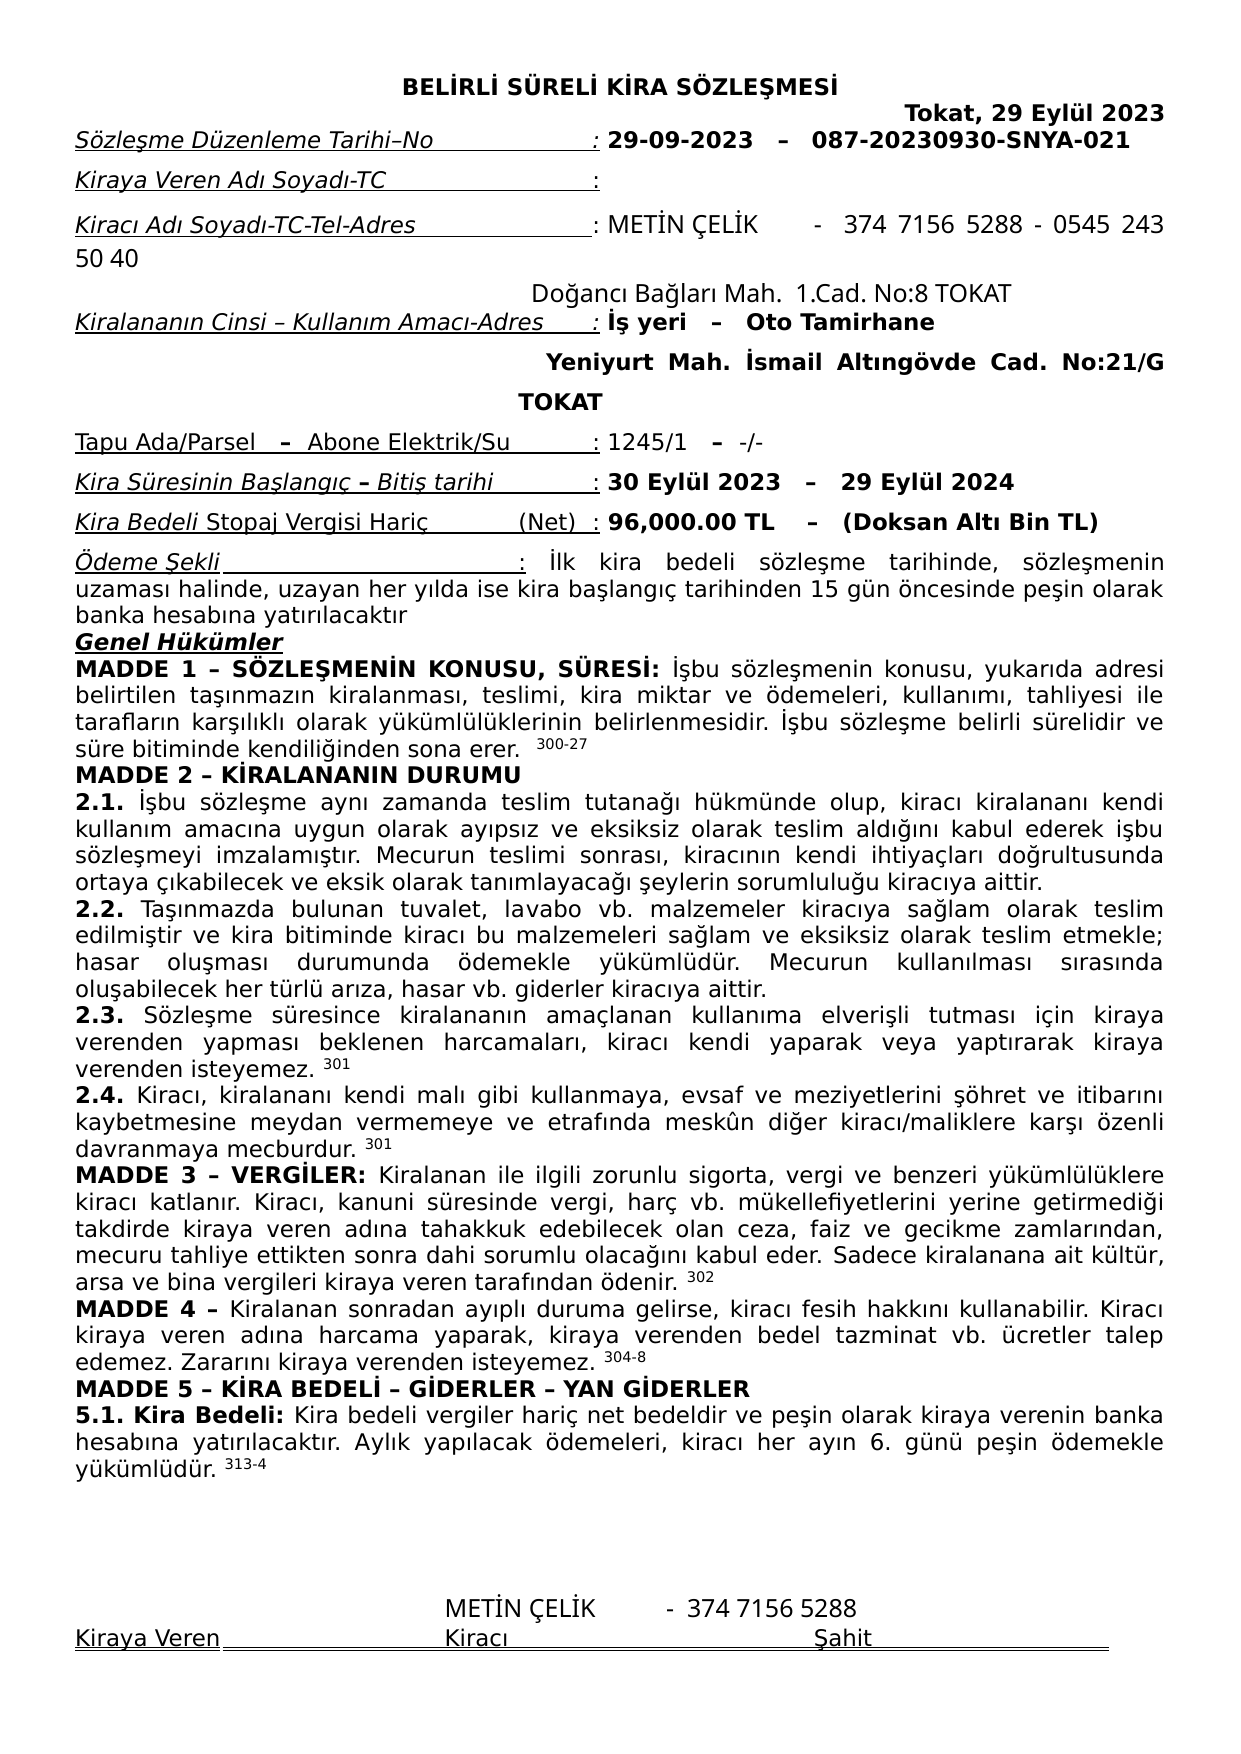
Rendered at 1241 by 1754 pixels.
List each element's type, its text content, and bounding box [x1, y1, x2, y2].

text Ödeme Şekli : İlk kira bedeli sözleşme tarihinde, sözleşmenin uzaması halinde, uzayan her yılda ise kira başlangıç tarihinden 15 gün öncesinde peşin olarak banka hesabına yatırılacaktır [75, 549, 1165, 629]
text Tapu Ada/Parsel – Abone Elektrik/Su : 1245/1 – -/- [75, 429, 1165, 456]
text 2.1. İşbu sözleşme aynı zamanda teslim tutanağı hükmünde olup, kiracı kiralananı kendi kullanım amacına uygun olarak ayıpsız ve eksiksiz olarak teslim aldığını kabul ederek işbu sözleşmeyi imzalamıştır. Mecurun teslimi sonrası, kiracının kendi ihtiyaçları doğrultusunda ortaya çıkabilecek ve eksik olarak tanımlayacağı şeylerin sorumluluğu kiracıya aittir. [75, 789, 1165, 896]
text Sözleşme Düzenleme Tarihi–No : 29-09-2023 – 087-20230930-SNYA-021 [75, 127, 1165, 154]
text Kiralananın Cinsi – Kullanım Amacı-Adres : İş yeri – Oto Tamirhane [75, 309, 1165, 336]
text MADDE 3 – VERGİLER: Kiralanan ile ilgili zorunlu sigorta, vergi ve benzeri yükümlülüklere kiracı katlanır. Kiracı, kanuni süresinde vergi, harç vb. mükellefiyetlerini yerine getirmediği takdirde kiraya veren adına tahakkuk edebilecek olan ceza, faiz ve gecikme zamlarından, mecuru tahliye ettikten sonra dahi sorumlu olacağını kabul eder. Sadece kiralanana ait kültür, arsa ve bina vergileri kiraya veren tarafından ödenir. 302 [75, 1163, 1165, 1296]
text 5.1. Kira Bedeli: Kira bedeli vergiler hariç net bedeldir ve peşin olarak kiraya verenin banka hesabına yatırılacaktır. Aylık yapılacak ödemeleri, kiracı her ayın 6. günü peşin ödemekle yükümlüdür. 313-4 [75, 1403, 1165, 1483]
text Doğancı Bağları Mah. 1.Cad. No:8 TOKAT [444, 275, 1165, 309]
text Kiracı Adı Soyadı-TC-Tel-Adres : METİN ÇELİK - 374 7156 5288 - 0545 243 50 40 [75, 207, 1165, 275]
text Genel Hükümler [75, 629, 1165, 656]
text MADDE 4 – Kiralanan sonradan ayıplı duruma gelirse, kiracı fesih hakkını kullanabilir. Kiracı kiraya veren adına harcama yaparak, kiraya verenden bedel tazminat vb. ücretler talep edemez. Zararını kiraya verenden isteyemez. 304-8 [75, 1296, 1165, 1376]
text BELİRLİ SÜRELİ KİRA SÖZLEŞMESİ [75, 74, 1165, 100]
text MADDE 5 – KİRA BEDELİ – GİDERLER – YAN GİDERLER [75, 1376, 1165, 1403]
text Kira Bedeli Stopaj Vergisi Hariç (Net) : 96,000.00 TL – (Doksan Altı Bin TL) [75, 509, 1165, 536]
text MADDE 2 – KİRALANANIN DURUMU [75, 763, 1165, 789]
text MADDE 1 – SÖZLEŞMENİN KONUSU, SÜRESİ: İşbu sözleşmenin konusu, yukarıda adresi belirtilen taşınmazın kiralanması, teslimi, kira miktar ve ödemeleri, kullanımı, tahliyesi ile tarafların karşılıklı olarak yükümlülüklerinin belirlenmesidir. İşbu sözleşme belirli sürelidir ve süre bitiminde kendiliğinden sona erer. 300-27 [75, 656, 1165, 763]
text 2.2. Taşınmazda bulunan tuvalet, lavabo vb. malzemeler kiracıya sağlam olarak teslim edilmiştir ve kira bitiminde kiracı bu malzemeleri sağlam ve eksiksiz olarak teslim etmekle; hasar oluşması durumunda ödemekle yükümlüdür. Mecurun kullanılması sırasında oluşabilecek her türlü arıza, hasar vb. giderler kiracıya aittir. [75, 896, 1165, 1003]
text Kira Süresinin Başlangıç – Bitiş tarihi : 30 Eylül 2023 – 29 Eylül 2024 [75, 469, 1165, 496]
text 2.4. Kiracı, kiralananı kendi malı gibi kullanmaya, evsaf ve meziyetlerini şöhret ve itibarını kaybetmesine meydan vermemeye ve etrafında meskûn diğer kiracı/maliklere karşı özenli davranmaya mecburdur. 301 [75, 1083, 1165, 1163]
text Kiraya Veren Adı Soyadı-TC : [75, 167, 1165, 194]
text Tokat, 29 Eylül 2023 [75, 100, 1165, 127]
text Yeniyurt Mah. İsmail Altıngövde Cad. No:21/G TOKAT [518, 349, 1165, 416]
text 2.3. Sözleşme süresince kiralananın amaçlanan kullanıma elverişli tutması için kiraya verenden yapması beklenen harcamaları, kiracı kendi yaparak veya yaptırarak kiraya verenden isteyemez. 301 [75, 1003, 1165, 1083]
